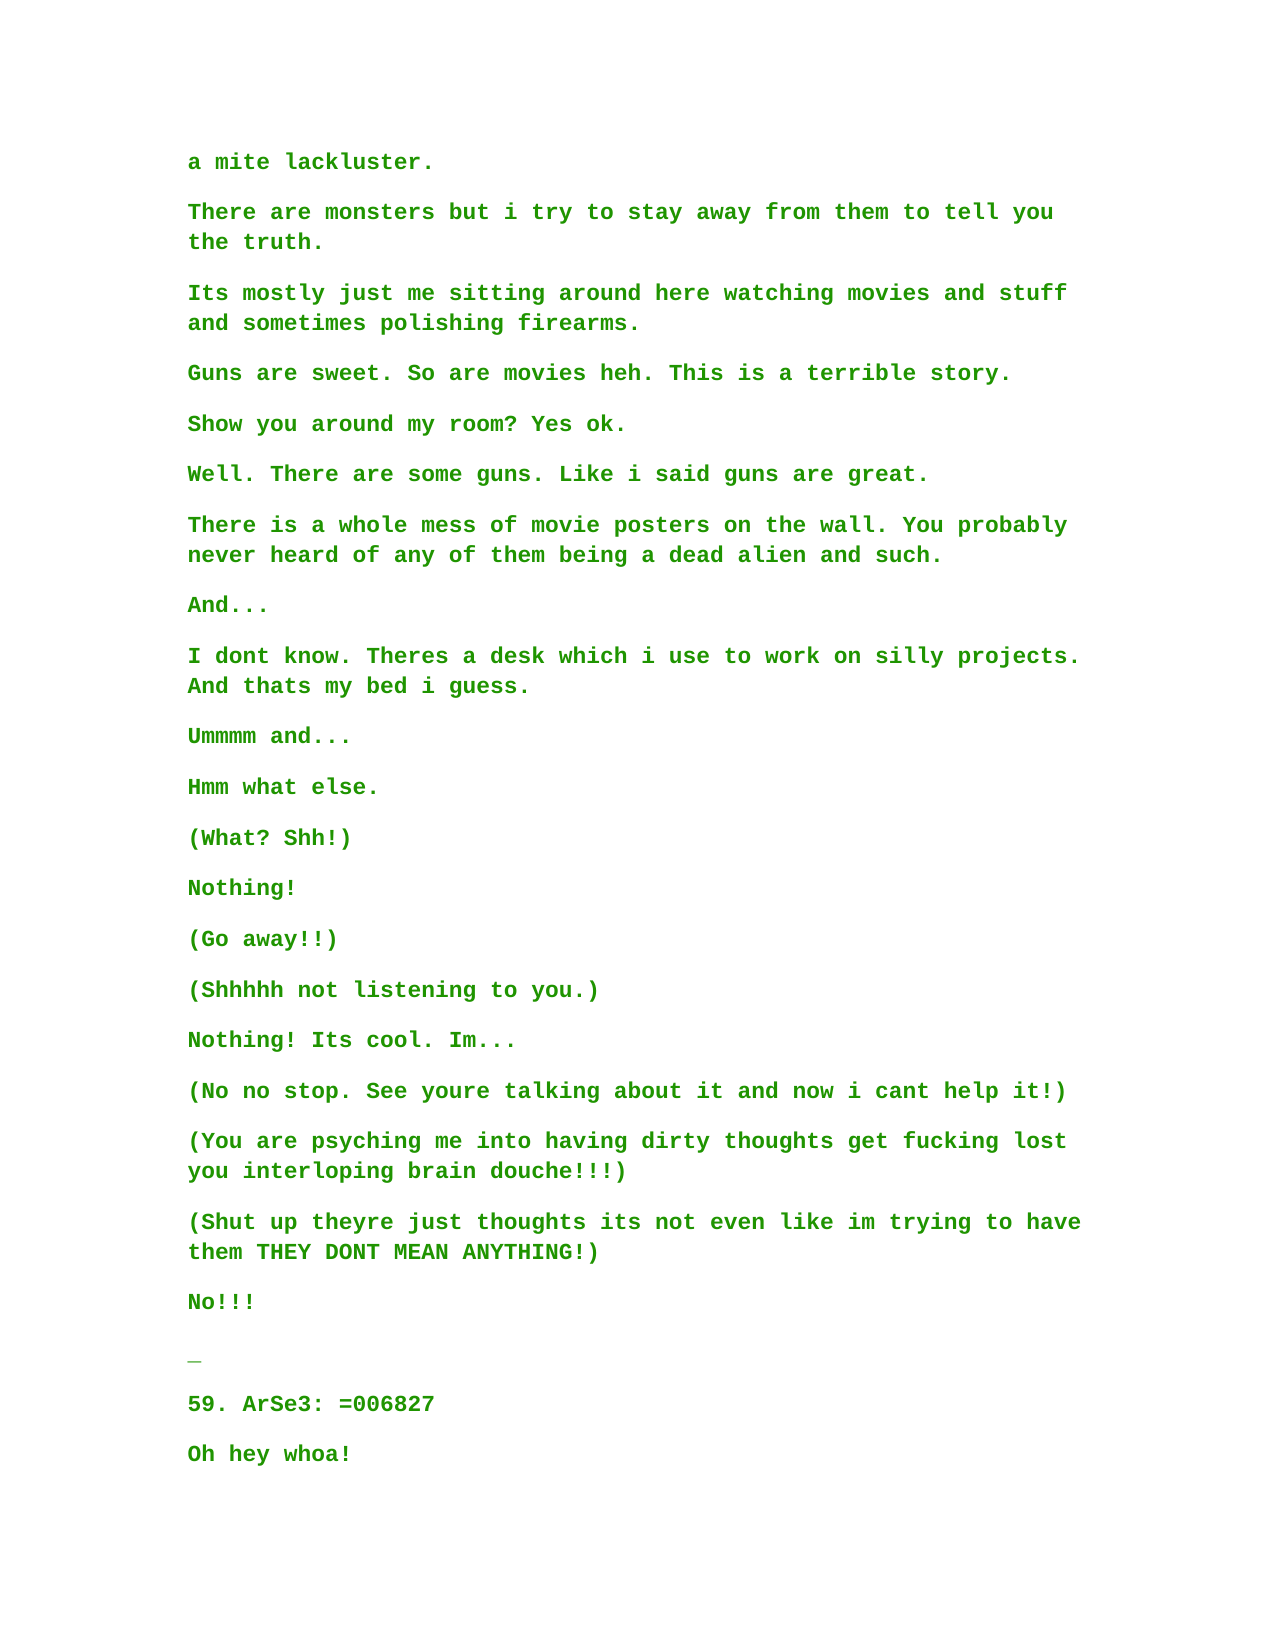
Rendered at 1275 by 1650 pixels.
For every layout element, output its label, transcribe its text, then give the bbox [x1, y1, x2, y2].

text There is a whole mess of movie posters on the wall. You probably never heard of any of them being a dead alien and such. [187, 513, 1087, 569]
text There are monsters but i try to stay away from them to tell you the truth. [187, 201, 1087, 256]
text (You are psyching me into having dirty thoughts get fucking lost you interloping brain douche!!!) [187, 1130, 1087, 1186]
text Well. There are some guns. Like i said guns are great. [187, 463, 1087, 489]
text No!!! [187, 1291, 1087, 1317]
text Guns are sweet. So are movies heh. This is a terrible story. [187, 361, 1087, 387]
text And... [187, 594, 1087, 620]
text (Go away!!) [187, 927, 1087, 953]
text _ [187, 1341, 1087, 1367]
text (Shhhhh not listening to you.) [187, 978, 1087, 1004]
text 59. ArSe3: =006827 [187, 1392, 1087, 1418]
text Nothing! [187, 877, 1087, 903]
text a mite lackluster. [187, 150, 1087, 176]
text Oh hey whoa! [187, 1442, 1087, 1468]
text Its mostly just me sitting around here watching movies and stuff and sometimes polishing firearms. [187, 281, 1087, 337]
text (What? Shh!) [187, 826, 1087, 852]
text (No no stop. See youre talking about it and now i cant help it!) [187, 1079, 1087, 1105]
text Ummmm and... [187, 725, 1087, 751]
text I dont know. Theres a desk which i use to work on silly projects. And thats my bed i guess. [187, 644, 1087, 700]
text Show you around my room? Yes ok. [187, 412, 1087, 438]
text (Shut up theyre just thoughts its not even like im trying to have them THEY DONT MEAN ANYTHING!) [187, 1210, 1087, 1266]
text Hmm what else. [187, 775, 1087, 801]
text Nothing! Its cool. Im... [187, 1028, 1087, 1054]
